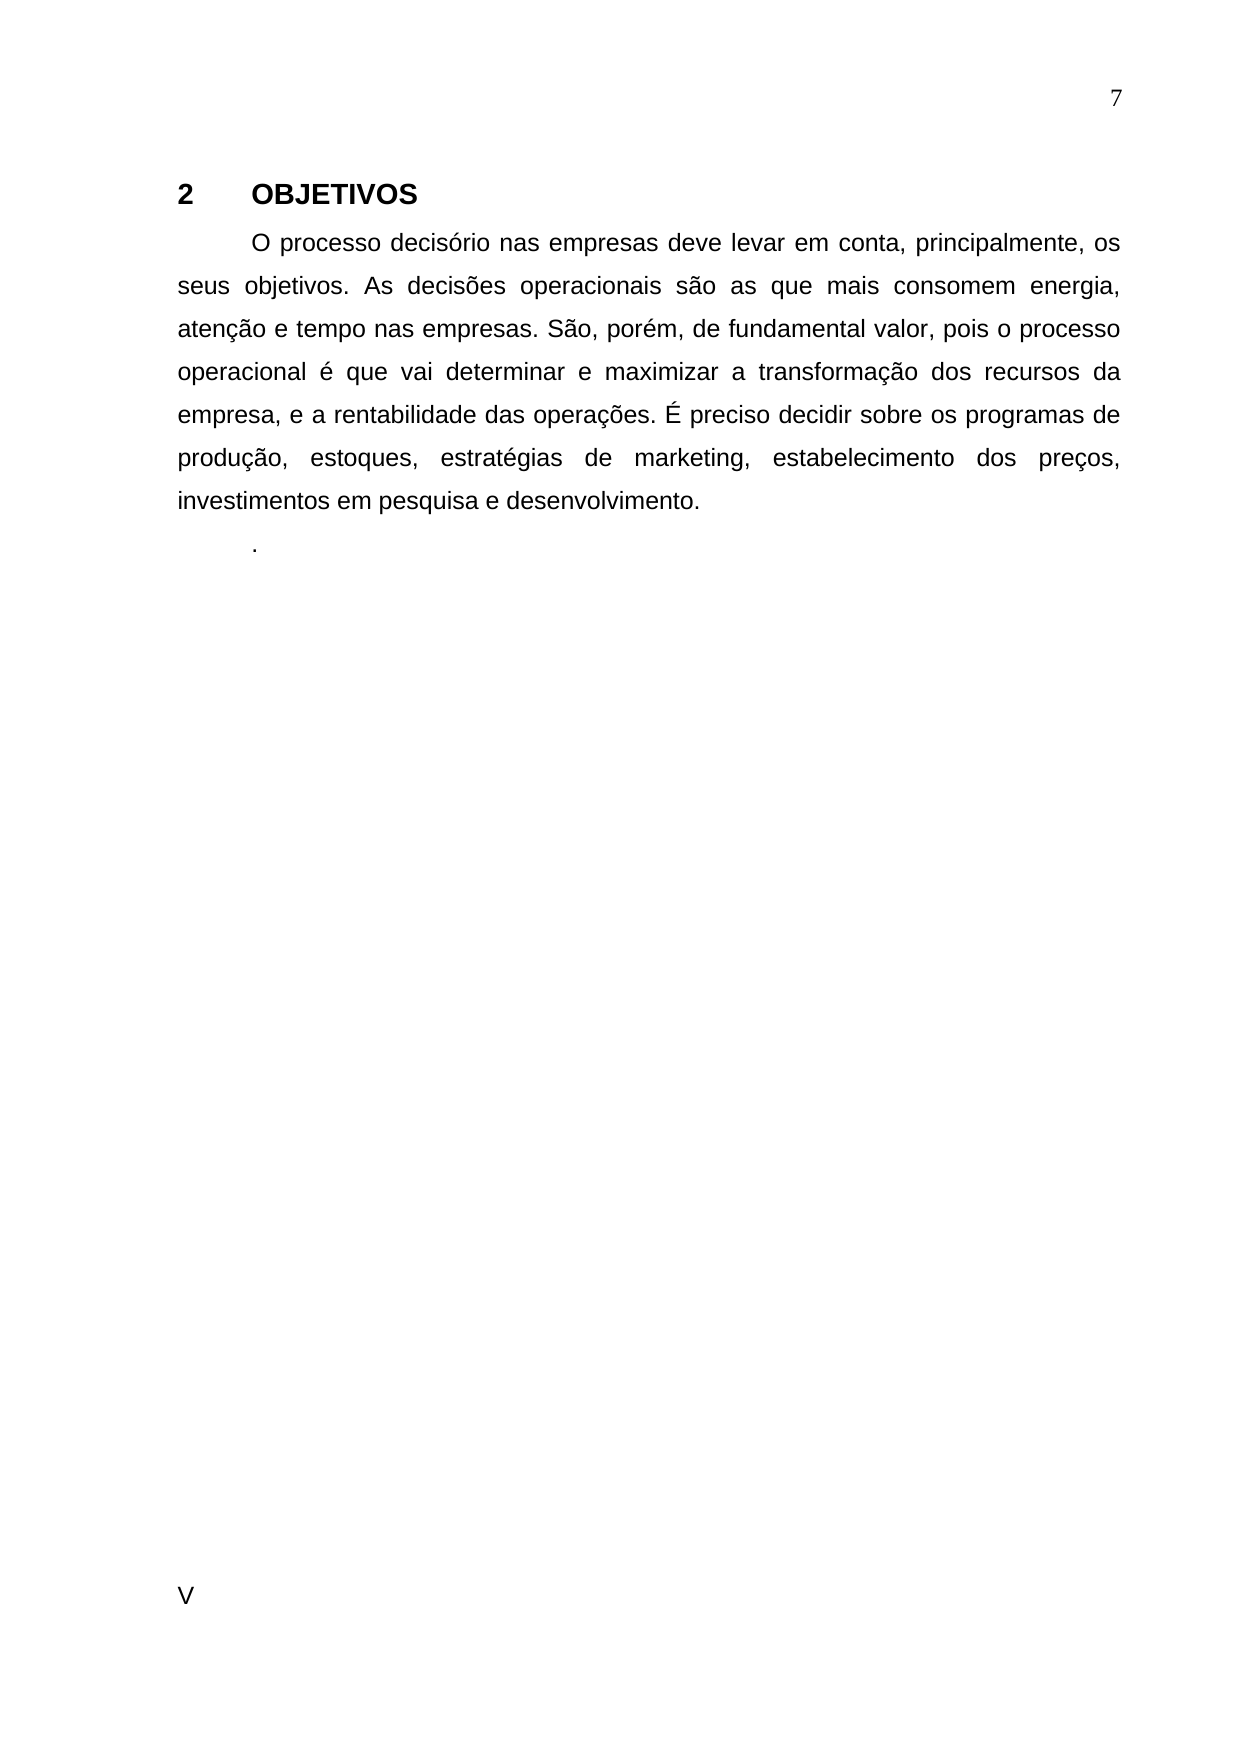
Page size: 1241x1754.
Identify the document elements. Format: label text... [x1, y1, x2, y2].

text . [177, 529, 1122, 558]
text O processo decisório nas empresas deve levar em conta, principalmente, os seus objetivos. As decisões operacionais são as que mais consomem energia, atenção e tempo nas empresas. São, porém, de fundamental valor, pois o processo operacional é que vai determinar e maximizar a transformação dos recursos da empresa, e a rentabilidade das operações. É preciso decidir sobre os programas de produção, estoques, estratégias de marketing, estabelecimento dos preços, investimentos em pesquisa e desenvolvimento. [177, 227, 1122, 515]
subtitle 2 OBJETIVOS [177, 177, 1122, 211]
